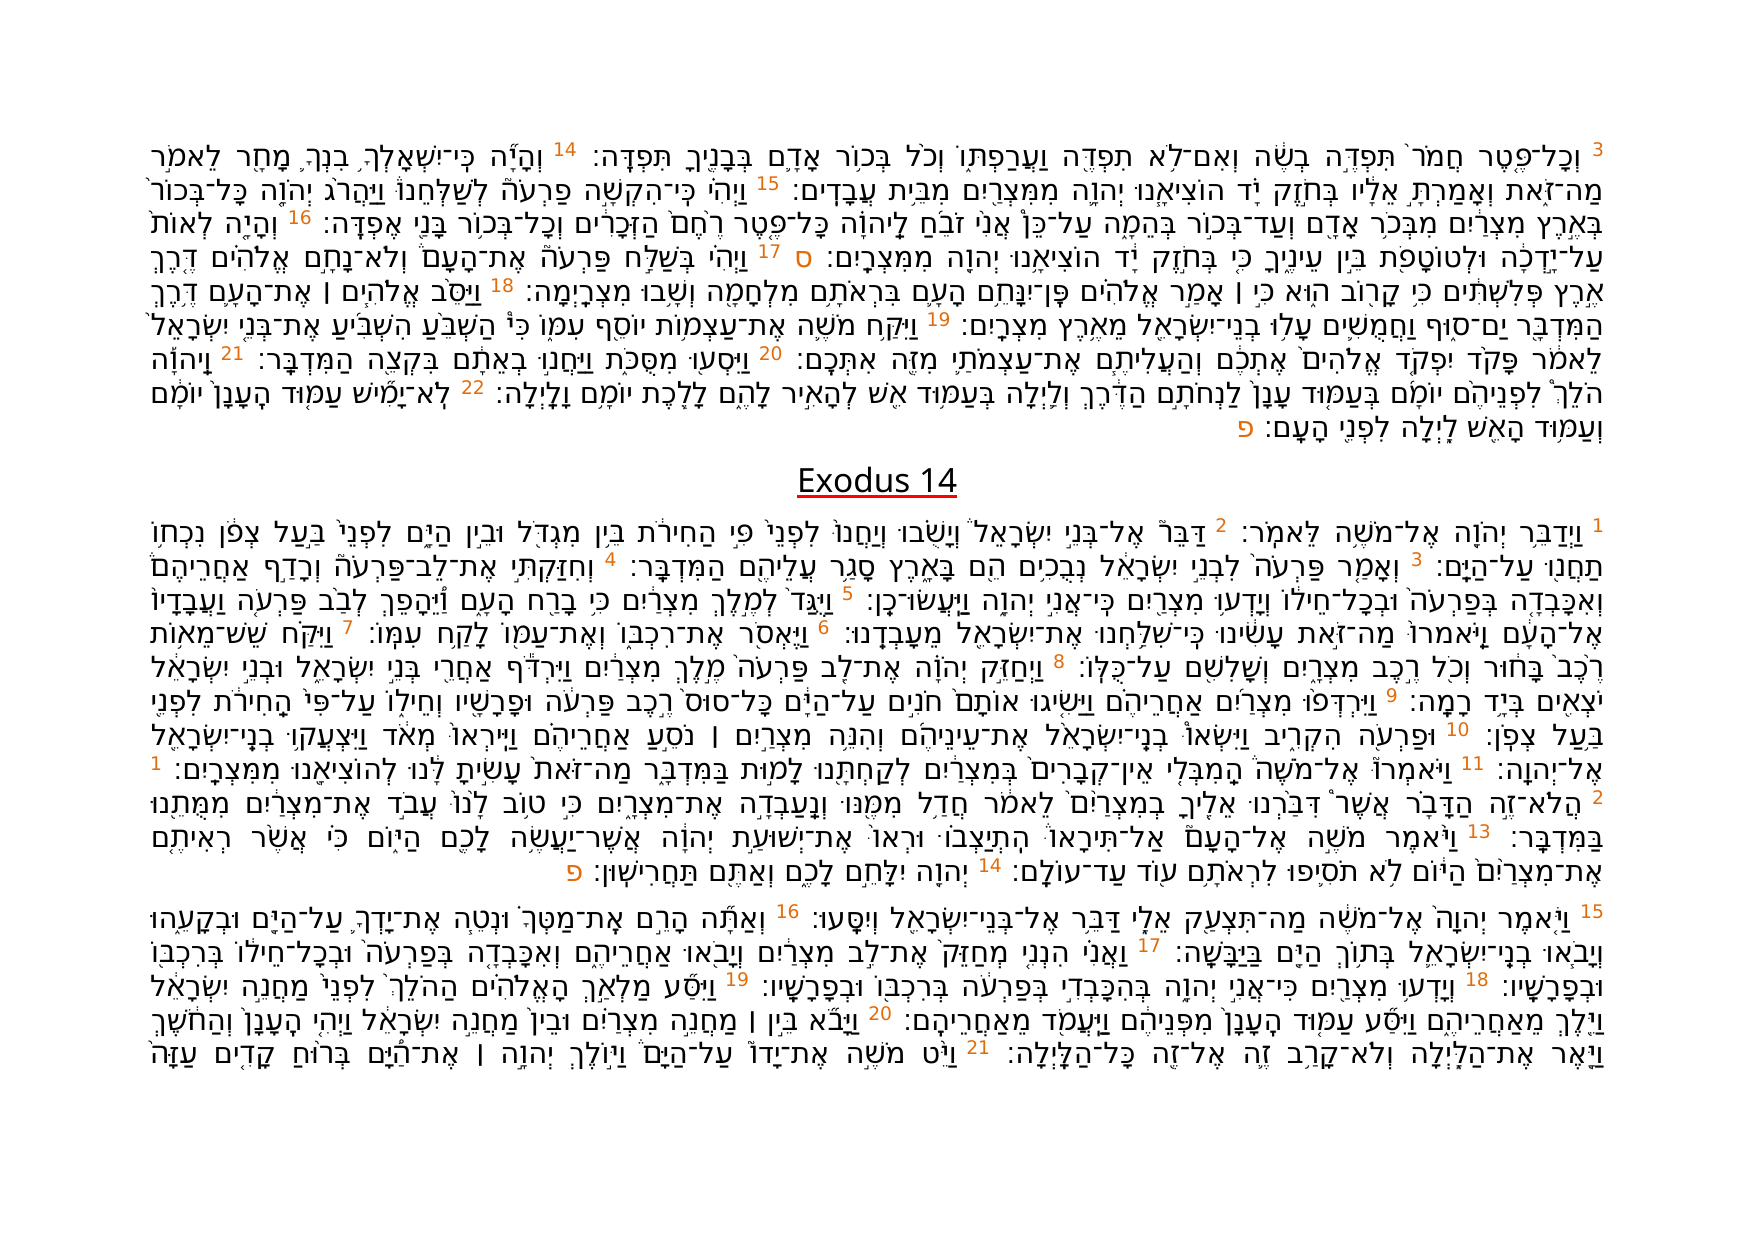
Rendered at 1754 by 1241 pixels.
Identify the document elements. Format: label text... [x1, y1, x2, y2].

text 1 וַיְדַבֵּ֥ר יְהוָ֖ה אֶל־מֹשֶׁ֥ה לֵּאמֹֽר׃ 2 קַדֶּשׁ־לִ֨י כָל־בְּכ֜וֹר פֶּ֤טֶר כָּל־רֶ֙חֶם֙ בִּבְנֵ֣י יִשְׂרָאֵ֔ל בָּאָדָ֖ם וּבַבְּהֵמָ֑ה לִ֖י הֽוּא׃ ‬‬‬3 וַיֹּ֨אמֶר מֹשֶׁ֜ה אֶל־הָעָ֗ם זָכ֞וֹר אֶת־הַיּ֤וֹם הַזֶּה֙ אֲשֶׁ֨ר יְצָאתֶ֤ם מִמִּצְרַ֙יִם֙ מִבֵּ֣ית עֲבָדִ֔ים כִּ֚י בְּחֹ֣זֶק יָ֔ד הוֹצִ֧יא יְהֹוָ֛ה אֶתְכֶ֖ם מִזֶּ֑ה וְלֹ֥א יֵאָכֵ֖ל חָמֵֽץ׃ ‬‬‬4 הַיּ֖וֹם אַתֶּ֣ם יֹצְאִ֑ים בְּחֹ֖דֶשׁ הָאָבִֽיב׃ ‬‬‬5 וְהָיָ֣ה כִֽי־יְבִֽיאֲךָ֣ יְהוָ֡ה אֶל־אֶ֣רֶץ הַֽ֠כְּנַעֲנִי וְהַחִתִּ֨י וְהָאֱמֹרִ֜י וְהַחִוִּ֣י וְהַיְבוּסִ֗י אֲשֶׁ֨ר נִשְׁבַּ֤ע לַאֲבֹתֶ֙יךָ֙ לָ֣תֶת לָ֔ךְ אֶ֛רֶץ זָבַ֥ת חָלָ֖ב וּדְבָ֑שׁ וְעָבַדְתָּ֛ אֶת־הָעֲבֹדָ֥ה הַזֹּ֖את בַּחֹ֥דֶשׁ הַזֶּֽה׃ ‬‬‬6 שִׁבְעַ֥ת יָמִ֖ים תֹּאכַ֣ל מַצֹּ֑ת וּבַיּוֹם֙ הַשְּׁבִיעִ֔י חַ֖ג לַיהוָֽה׃ ‬‬‬7 מַצּוֹת֙ יֵֽאָכֵ֔ל אֵ֖ת שִׁבְעַ֣ת הַיָּמִ֑ים וְלֹֽא־יֵרָאֶ֨ה לְךָ֜ חָמֵ֗ץ וְלֹֽא־יֵרָאֶ֥ה לְךָ֛ שְׂאֹ֖ר בְּכָל־גְּבֻלֶֽךָ׃ ‬‬‬8 וְהִגַּדְתָּ֣ לְבִנְךָ֔ בַּיּ֥וֹם הַה֖וּא לֵאמֹ֑ר בַּעֲב֣וּר זֶ֗ה עָשָׂ֤ה יְהוָה֙ לִ֔י בְּצֵאתִ֖י מִמִּצְרָֽיִם׃ ‬‬‬9 וְהָיָה֩ לְךָ֨ לְא֜וֹת עַל־יָדְךָ֗ וּלְזִכָּרוֹן֙ בֵּ֣ין עֵינֶ֔יךָ לְמַ֗עַן תִּהְיֶ֛ה תּוֹרַ֥ת יְהוָ֖ה בְּפִ֑יךָ כִּ֚י בְּיָ֣ד חֲזָקָ֔ה הוֹצִֽאֲךָ֥ יְהֹוָ֖ה מִמִּצְרָֽיִם׃ ‬‬‬10 וְשָׁמַרְתָּ֛ אֶת־הַחֻקָּ֥ה הַזֹּ֖את לְמוֹעֲדָ֑הּ מִיָּמִ֖ים יָמִֽימָה׃ ס ‬‬‬11 וְהָיָ֞ה כִּֽי־יְבִֽאֲךָ֤ יְהוָה֙ אֶל־אֶ֣רֶץ הַֽכְּנַעֲנִ֔י כַּאֲשֶׁ֛ר נִשְׁבַּ֥ע לְךָ֖ וְלַֽאֲבֹתֶ֑יךָ וּנְתָנָ֖הּ לָֽךְ׃ ‬‬‬12 וְהַעֲבַרְתָּ֥ כָל־פֶּֽטֶר־רֶ֖חֶם לַֽיהֹוָ֑ה וְכָל־פֶּ֣טֶר ׀ שֶׁ֣גֶר בְּהֵמָ֗ה אֲשֶׁ֨ר יִהְיֶ֥ה לְךָ֛ הַזְּכָרִ֖ים לַיהוָֽה׃ ‬‬‬13 וְכָל־פֶּ֤טֶר חֲמֹר֙ תִּפְדֶּ֣ה בְשֶׂ֔ה וְאִם־לֹ֥א תִפְדֶּ֖ה וַעֲרַפְתּ֑וֹ וְכֹ֨ל בְּכ֥וֹר אָדָ֛ם בְּבָנֶ֖יךָ תִּפְדֶּֽה׃ ‬‬‬14 וְהָיָ֞ה כִּֽי־יִשְׁאָלְךָ֥ בִנְךָ֛ מָחָ֖ר לֵאמֹ֣ר מַה־זֹּ֑את וְאָמַרְתָּ֣ אֵלָ֔יו בְּחֹ֣זֶק יָ֗ד הוֹצִיאָ֧נוּ יְהוָ֛ה מִמִּצְרַ֖יִם מִבֵּ֥ית עֲבָדִֽים׃ ‬‬‬15 וַיְהִ֗י כִּֽי־הִקְשָׁ֣ה פַרְעֹה֮ לְשַׁלְּחֵנוּ֒ וַיַּהֲרֹ֨ג יְהֹוָ֤ה כָּל־בְּכוֹר֙ בְּאֶ֣רֶץ מִצְרַ֔יִם מִבְּכֹ֥ר אָדָ֖ם וְעַד־בְּכ֣וֹר בְּהֵמָ֑ה עַל־כֵּן֩ אֲנִ֨י זֹבֵ֜חַ לַֽיהוָ֗ה כָּל־פֶּ֤טֶר רֶ֙חֶם֙ הַזְּכָרִ֔ים וְכָל־בְּכ֥וֹר בָּנַ֖י אֶפְדֶּֽה׃ ‬‬‬16 וְהָיָ֤ה לְאוֹת֙ עַל־יָ֣דְכָ֔ה וּלְטוֹטָפֹ֖ת בֵּ֣ין עֵינֶ֑יךָ כִּ֚י בְּחֹ֣זֶק יָ֔ד הוֹצִיאָ֥נוּ יְהוָ֖ה מִמִּצְרָֽיִם׃ ס ‬‬‬17 וַיְהִ֗י בְּשַׁלַּ֣ח פַּרְעֹה֮ אֶת־הָעָם֒ וְלֹא־נָחָ֣ם אֱלֹהִ֗ים דֶּ֚רֶךְ אֶ֣רֶץ פְּלִשְׁתִּ֔ים כִּ֥י קָר֖וֹב ה֑וּא כִּ֣י ׀ אָמַ֣ר אֱלֹהִ֗ים פֶּֽן־יִנָּחֵ֥ם הָעָ֛ם בִּרְאֹתָ֥ם מִלְחָמָ֖ה וְשָׁ֥בוּ מִצְרָֽיְמָה׃ ‬‬‬18 וַיַּסֵּ֨ב אֱלֹהִ֧ים ׀ אֶת־הָעָ֛ם דֶּ֥רֶךְ הַמִּדְבָּ֖ר יַם־ס֑וּף וַחֲמֻשִׁ֛ים עָל֥וּ בְנֵי־יִשְׂרָאֵ֖ל מֵאֶ֥רֶץ מִצְרָֽיִם׃ ‬‬‬19 וַיִּקַּ֥ח מֹשֶׁ֛ה אֶת־עַצְמ֥וֹת יוֹסֵ֖ף עִמּ֑וֹ כִּי֩ הַשְׁבֵּ֨עַ הִשְׁבִּ֜יעַ אֶת־בְּנֵ֤י יִשְׂרָאֵל֙ לֵאמֹ֔ר פָּקֹ֨ד יִפְקֹ֤ד אֱלֹהִים֙ אֶתְכֶ֔ם וְהַעֲלִיתֶ֧ם אֶת־עַצְמֹתַ֛י מִזֶּ֖ה אִתְּכֶֽם׃ ‬‬‬20 וַיִּסְע֖וּ מִסֻּכֹּ֑ת וַיַּחֲנ֣וּ בְאֵתָ֔ם בִּקְצֵ֖ה הַמִּדְבָּֽר׃ ‬‬‬21 וַֽיהוָ֡ה הֹלֵךְ֩ לִפְנֵיהֶ֨ם יוֹמָ֜ם בְּעַמּ֤וּד עָנָן֙ לַנְחֹתָ֣ם הַדֶּ֔רֶךְ וְלַ֛יְלָה בְּעַמּ֥וּד אֵ֖שׁ לְהָאִ֣יר לָהֶ֑ם לָלֶ֖כֶת יוֹמָ֥ם וָלָֽיְלָה׃ ‬‬‬22 לֹֽא־יָמִ֞ישׁ עַמּ֤וּד הֶֽעָנָן֙ יוֹמָ֔ם וְעַמּ֥וּד הָאֵ֖שׁ לָ֑יְלָה לִפְנֵ֖י הָעָֽם׃ פ ‬‬‬‬‬‬‬‬‬‬‬‬‬‬‬‬‬‬‬‬‬‬‬‬ [150, 139, 1604, 444]
text 15 וַיֹּ֤אמֶר יְהוָה֙ אֶל־מֹשֶׁ֔ה מַה־תִּצְעַ֖ק אֵלָ֑י דַּבֵּ֥ר אֶל־בְּנֵי־יִשְׂרָאֵ֖ל וְיִסָּֽעוּ׃ ‬‬‬16 וְאַתָּ֞ה הָרֵ֣ם אֶֽת־מַטְּךָ֗ וּנְטֵ֧ה אֶת־יָדְךָ֛ עַל־הַיָּ֖ם וּבְקָעֵ֑הוּ וְיָבֹ֧אוּ בְנֵֽי־יִשְׂרָאֵ֛ל בְּת֥וֹךְ הַיָּ֖ם בַּיַּבָּשָֽׁה׃ ‬‬‬17 וַאֲנִ֗י הִנְנִ֤י מְחַזֵּק֙ אֶת־לֵ֣ב מִצְרַ֔יִם וְיָבֹ֖אוּ אַחֲרֵיהֶ֑ם וְאִכָּבְדָ֤ה בְּפַרְעֹה֙ וּבְכָל־חֵיל֔וֹ בְּרִכְבּ֖וֹ וּבְפָרָשָֽׁיו׃ ‬‬‬18 וְיָדְע֥וּ מִצְרַ֖יִם כִּי־אֲנִ֣י יְהוָ֑ה בְּהִכָּבְדִ֣י בְּפַרְעֹ֔ה בְּרִכְבּ֖וֹ וּבְפָרָשָֽׁיו׃ ‬‬‬19 וַיִּסַּ֞ע מַלְאַ֣ךְ הָאֱלֹהִ֗ים הַהֹלֵךְ֙ לִפְנֵי֙ מַחֲנֵ֣ה יִשְׂרָאֵ֔ל וַיֵּ֖לֶךְ מֵאַחֲרֵיהֶ֑ם וַיִּסַּ֞ע עַמּ֤וּד הֶֽעָנָן֙ מִפְּנֵיהֶ֔ם וַיּֽ͏ַעֲמֹ֖ד מֵאַחֲרֵיהֶֽם׃ ‬‬‬20 וַיָּבֹ֞א בֵּ֣ין ׀ מַחֲנֵ֣ה מִצְרַ֗יִם וּבֵין֙ מַחֲנֵ֣ה יִשְׂרָאֵ֔ל וַיְהִ֤י הֶֽעָנָן֙ וְהַחֹ֔שֶׁךְ וַיָּ֖אֶר אֶת־הַלָּ֑יְלָה וְלֹא־קָרַ֥ב זֶ֛ה אֶל־זֶ֖ה כָּל־הַלָּֽיְלָה׃ ‬‬‬21 וַיֵּ֨ט מֹשֶׁ֣ה אֶת־יָדוֹ֮ עַל־הַיָּם֒ וַיּ֣וֹלֶךְ יְהוָ֣ה ׀ אֶת־הַ֠יָּם בְּר֨וּחַ קָדִ֤ים עַזָּה֙ כָּל־הַלַּ֔יְלָה וַיָּ֥שֶׂם אֶת־הַיָּ֖ם לֶחָרָבָ֑ה וַיִּבָּקְע֖וּ הַמָּֽיִם׃ ‬‬‬22 וַיָּבֹ֧אוּ בְנֵֽי־יִשְׂרָאֵ֛ל בְּת֥וֹךְ הַיָּ֖ם בַּיַּבָּשָׁ֑ה וְהַמַּ֤יִם לָהֶם֙ חֹמָ֔ה מִֽימִינָ֖ם וּמִשְּׂמֹאלָֽם׃ ‬‬‬23 וַיִּרְדְּפ֤וּ מִצְרַ֙יִם֙ וַיָּבֹ֣אוּ אַחֲרֵיהֶ֔ם כֹּ֚ל ס֣וּס פַּרְעֹ֔ה רִכְבּ֖וֹ וּפָרָשָׁ֑יו אֶל־תּ֖וֹךְ הַיָּֽם׃ ‬‬‬24 וַֽיְהִי֙ בְּאַשְׁמֹ֣רֶת הַבֹּ֔קֶר וַיַּשְׁקֵ֤ף יְהוָה֙ אֶל־מַחֲנֵ֣ה מִצְרַ֔יִם בְּעַמּ֥וּד אֵ֖שׁ וְעָנָ֑ן וַיָּ֕הָם אֵ֖ת מַחֲנֵ֥ה מִצְרָֽיִם׃ ‬‬‬25 וַיָּ֗סַר אֵ֚ת אֹפַ֣ן מַרְכְּבֹתָ֔יו וַֽיְנַהֲגֵ֖הוּ בִּכְבֵדֻ֑ת וַיֹּ֣אמֶר מִצְרַ֗יִם אָנ֙וּסָה֙ מִפְּנֵ֣י יִשְׂרָאֵ֔ל כִּ֣י יְהוָ֔ה נִלְחָ֥ם לָהֶ֖ם בְּמִצְרָֽיִם פ ‬‬‬‬‬‬‬‬‬‬‬‬‬‬ [150, 901, 1604, 1071]
text 1 וַיְדַבֵּ֥ר יְהֹוָ֖ה אֶל־מֹשֶׁ֥ה לֵּאמֹֽר׃ 2 דַּבֵּר֮ אֶל־בְּנֵ֣י יִשְׂרָאֵל֒ וְיָשֻׁ֗בוּ וְיַחֲנוּ֙ לִפְנֵי֙ פִּ֣י הַחִירֹ֔ת בֵּ֥ין מִגְדֹּ֖ל וּבֵ֣ין הַיָּ֑ם לִפְנֵי֙ בַּ֣עַל צְפֹ֔ן נִכְח֥וֹ תַחֲנ֖וּ עַל־הַיָּֽם׃ ‬‬‬3 וְאָמַ֤ר פַּרְעֹה֙ לִבְנֵ֣י יִשְׂרָאֵ֔ל נְבֻכִ֥ים הֵ֖ם בָּאָ֑רֶץ סָגַ֥ר עֲלֵיהֶ֖ם הַמִּדְבָּֽר׃ ‬‬‬4 וְחִזַּקְתִּ֣י אֶת־לֵב־פַּרְעֹה֮ וְרָדַ֣ף אַחֲרֵיהֶם֒ וְאִכָּבְדָ֤ה בְּפַרְעֹה֙ וּבְכָל־חֵיל֔וֹ וְיָדְע֥וּ מִצְרַ֖יִם כִּֽי־אֲנִ֣י יְהוָ֑ה וַיּֽ͏ַעֲשׂוּ־כֵֽן׃ ‬‬‬5 וַיֻּגַּד֙ לְמֶ֣לֶךְ מִצְרַ֔יִם כִּ֥י בָרַ֖ח הָעָ֑ם וַ֠יֵּהָפֵךְ לְבַ֨ב פַּרְעֹ֤ה וַעֲבָדָיו֙ אֶל־הָעָ֔ם וַיֹּֽאמרוּ֙ מַה־זֹּ֣את עָשִׂ֔ינוּ כִּֽי־שִׁלַּ֥חְנוּ אֶת־יִשְׂרָאֵ֖ל מֵעָבְדֵֽנוּ׃ ‬‬‬6 וַיֶּאְסֹ֖ר אֶת־רִכְבּ֑וֹ וְאֶת־עַמּ֖וֹ לָקַ֥ח עִמּֽוֹ׃ ‬‬‬7 וַיִּקַּ֗ח שֵׁשׁ־מֵא֥וֹת רֶ֙כֶב֙ בָּח֔וּר וְכֹ֖ל רֶ֣כֶב מִצְרָ֑יִם וְשָׁלִשִׁ֖ם עַל־כֻּלּֽוֹ׃ ‬‬‬8 וַיְחַזֵּ֣ק יְהֹוָ֗ה אֶת־לֵ֤ב פַּרְעֹה֙ מֶ֣לֶךְ מִצְרַ֔יִם וַיִּרְדֹּ֕ף אַחֲרֵ֖י בְּנֵ֣י יִשְׂרָאֵ֑ל וּבְנֵ֣י יִשְׂרָאֵ֔ל יֹצְאִ֖ים בְּיָ֥ד רָמָֽה׃ ‬‬‬9 וַיִּרְדְּפ֨וּ מִצְרַ֜יִם אַחֲרֵיהֶ֗ם וַיַּשִׂ֤יגוּ אוֹתָם֙ חֹנִ֣ים עַל־הַיָּ֔ם כָּל־סוּס֙ רֶ֣כֶב פַּרְעֹ֔ה וּפָרָשָׁ֖יו וְחֵיל֑וֹ עַל־פִּי֙ הַֽחִירֹ֔ת לִפְנֵ֖י בַּ֥עַל צְפֹֽן׃ ‬‬‬10 וּפַרְעֹ֖ה הִקְרִ֑יב וַיִּשְׂאוּ֩ בְנֵֽי־יִשְׂרָאֵ֨ל אֶת־עֵינֵיהֶ֜ם וְהִנֵּ֥ה מִצְרַ֣יִם ׀ נֹסֵ֣עַ אַחֲרֵיהֶ֗ם וַיִּֽירְאוּ֙ מְאֹ֔ד וַיִּצְעֲק֥וּ בְנֵֽי־יִשְׂרָאֵ֖ל אֶל־יְהוָֽה׃ ‬‬‬11 וַיֹּאמְרוּ֮ אֶל־מֹשֶׁה֒ הַֽמִבְּלִ֤י אֵין־קְבָרִים֙ בְּמִצְרַ֔יִם לְקַחְתָּ֖נוּ לָמ֣וּת בַּמִּדְבָּ֑ר מַה־זֹּאת֙ עָשִׂ֣יתָ לָּ֔נוּ לְהוֹצִיאָ֖נוּ מִמִּצְרָֽיִם׃ ‬‬‬12 הֲלֹא־זֶ֣ה הַדָּבָ֗ר אֲשֶׁר֩ דִּבַּ֨רְנוּ אֵלֶ֤יךָ בְמִצְרַ֙יִם֙ לֵאמֹ֔ר חֲדַ֥ל מִמֶּ֖נּוּ וְנַֽעַבְדָ֣ה אֶת־מִצְרָ֑יִם כִּ֣י ט֥וֹב לָ֙נוּ֙ עֲבֹ֣ד אֶת־מִצְרַ֔יִם מִמֻּתֵ֖נוּ בַּמִּדְבָּֽר׃ ‬‬‬13 וַיֹּ֨אמֶר מֹשֶׁ֣ה אֶל־הָעָם֮ אַל־תִּירָאוּ֒ הִֽתְיַצְב֗וּ וּרְאוּ֙ אֶת־יְשׁוּעַ֣ת יְהוָ֔ה אֲשֶׁר־יַעֲשֶׂ֥ה לָכֶ֖ם הַיּ֑וֹם כִּ֗י אֲשֶׁ֨ר רְאִיתֶ֤ם אֶת־מִצְרַ֙יִם֙ הַיּ֔וֹם לֹ֥א תֹסִ֛יפוּ לִרְאֹתָ֥ם ע֖וֹד עַד־עוֹלָֽם׃ ‬‬‬14 יְהוָ֖ה יִלָּחֵ֣ם לָכֶ֑ם וְאַתֶּ֖ם תַּחֲרִישֽׁוּן׃ פ ‬‬‬‬‬‬‬‬‬‬‬‬‬‬‬‬ [150, 515, 1604, 888]
text Exodus 14 [150, 457, 1604, 502]
